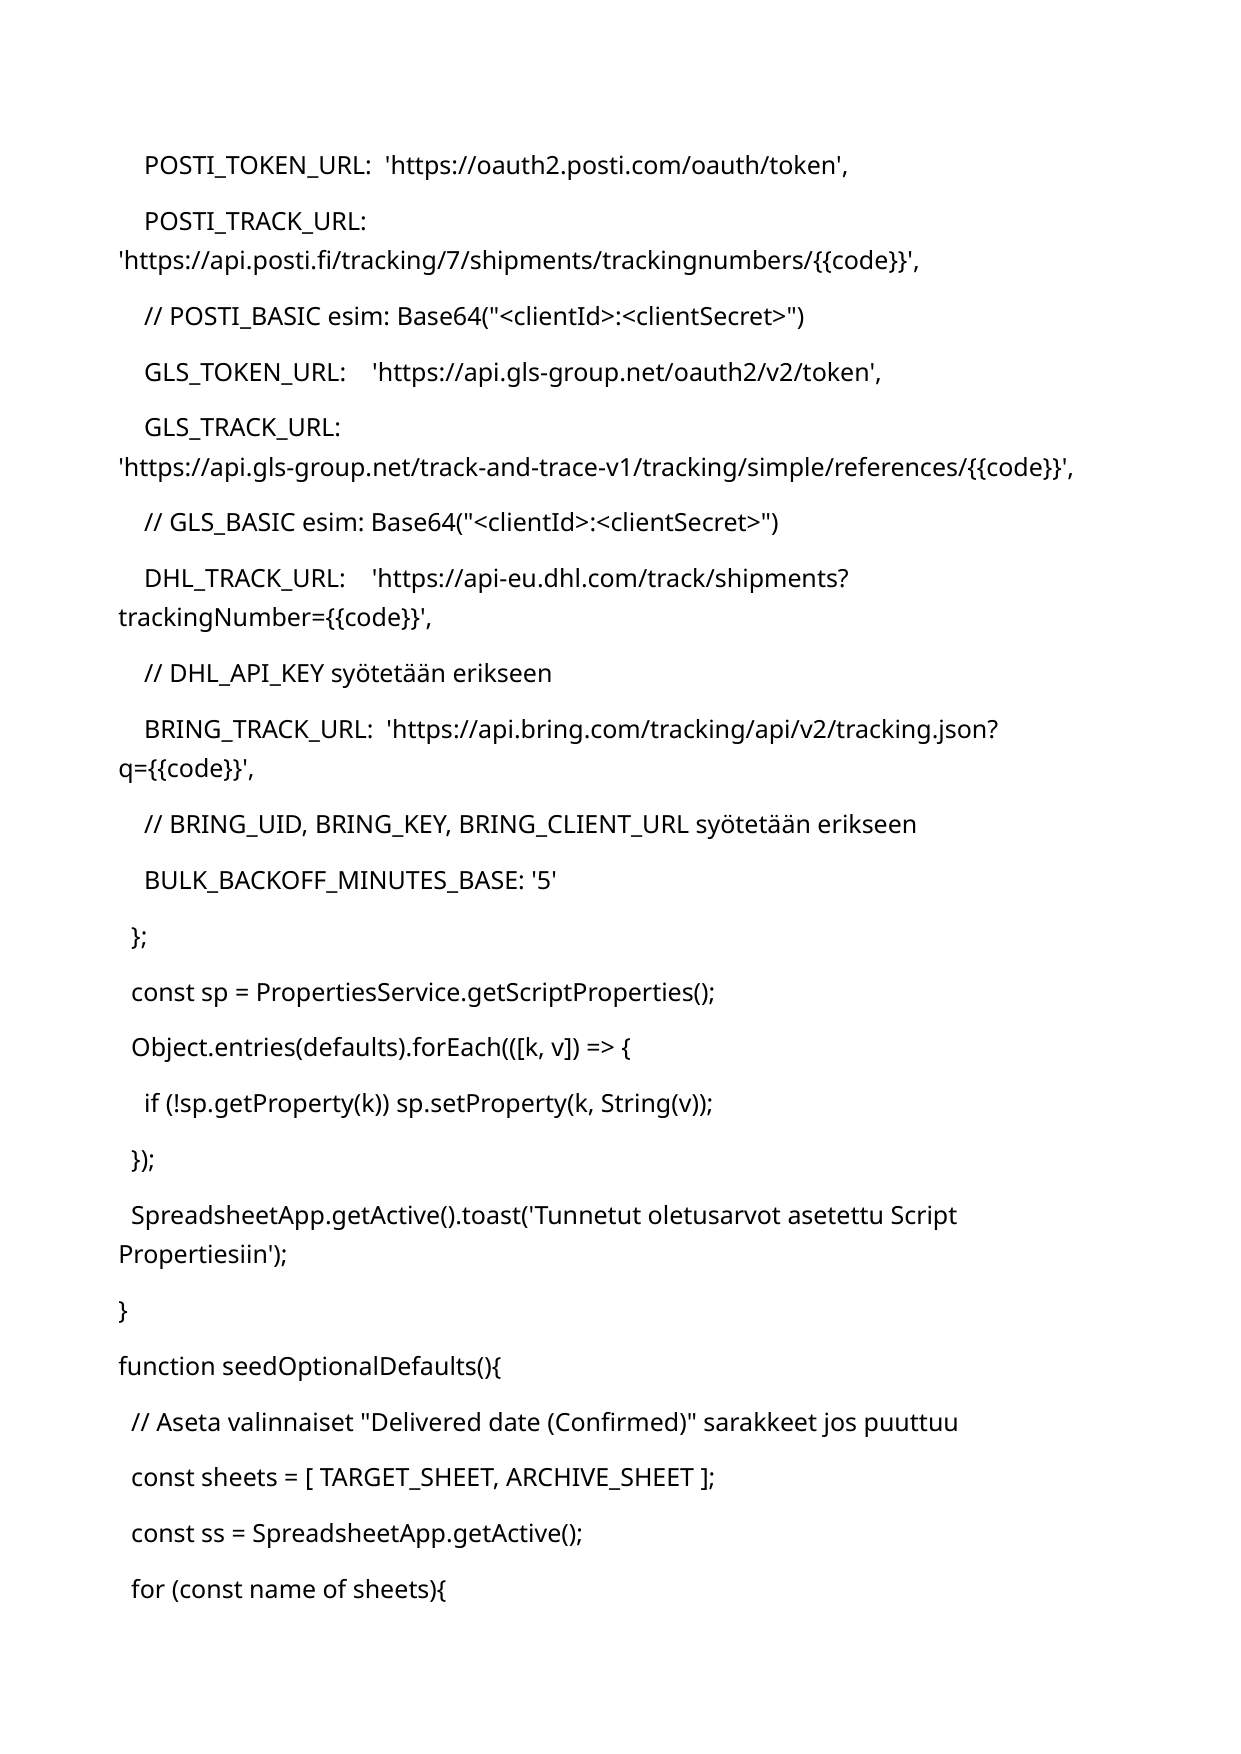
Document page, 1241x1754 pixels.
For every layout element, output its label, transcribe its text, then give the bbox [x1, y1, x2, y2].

text const sp = PropertiesService.getScriptProperties(); [118, 974, 1122, 1008]
text }; [118, 918, 1122, 952]
text POSTI_TOKEN_URL: 'https://oauth2.posti.com/oauth/token', [118, 148, 1122, 182]
text Object.entries(defaults).forEach(([k, v]) => { [118, 1030, 1122, 1064]
text // DHL_API_KEY syötetään erikseen [118, 656, 1122, 690]
text BRING_TRACK_URL: 'https://api.bring.com/tracking/api/v2/tracking.json?q={{code}}', [118, 712, 1122, 785]
text // Aseta valinnaiset "Delivered date (Confirmed)" sarakkeet jos puuttuu [118, 1404, 1122, 1438]
text }); [118, 1142, 1122, 1176]
text // POSTI_BASIC esim: Base64("<clientId>:<clientSecret>") [118, 298, 1122, 332]
text GLS_TRACK_URL: 'https://api.gls-group.net/track-and-trace-v1/tracking/simple/references/{{code}}', [118, 410, 1122, 483]
text // GLS_BASIC esim: Base64("<clientId>:<clientSecret>") [118, 505, 1122, 539]
text // BRING_UID, BRING_KEY, BRING_CLIENT_URL syötetään erikseen [118, 807, 1122, 841]
text } [118, 1293, 1122, 1327]
text for (const name of sheets){ [118, 1572, 1122, 1606]
text DHL_TRACK_URL: 'https://api-eu.dhl.com/track/shipments?trackingNumber={{code}}', [118, 561, 1122, 634]
text BULK_BACKOFF_MINUTES_BASE: '5' [118, 863, 1122, 897]
text const ss = SpreadsheetApp.getActive(); [118, 1516, 1122, 1550]
text function seedOptionalDefaults(){ [118, 1348, 1122, 1382]
text GLS_TOKEN_URL: 'https://api.gls-group.net/oauth2/v2/token', [118, 354, 1122, 388]
text SpreadsheetApp.getActive().toast('Tunnetut oletusarvot asetettu Script Propertiesiin'); [118, 1198, 1122, 1271]
text const sheets = [ TARGET_SHEET, ARCHIVE_SHEET ]; [118, 1460, 1122, 1494]
text if (!sp.getProperty(k)) sp.setProperty(k, String(v)); [118, 1086, 1122, 1120]
text POSTI_TRACK_URL: 'https://api.posti.fi/tracking/7/shipments/trackingnumbers/{{code}}', [118, 203, 1122, 277]
